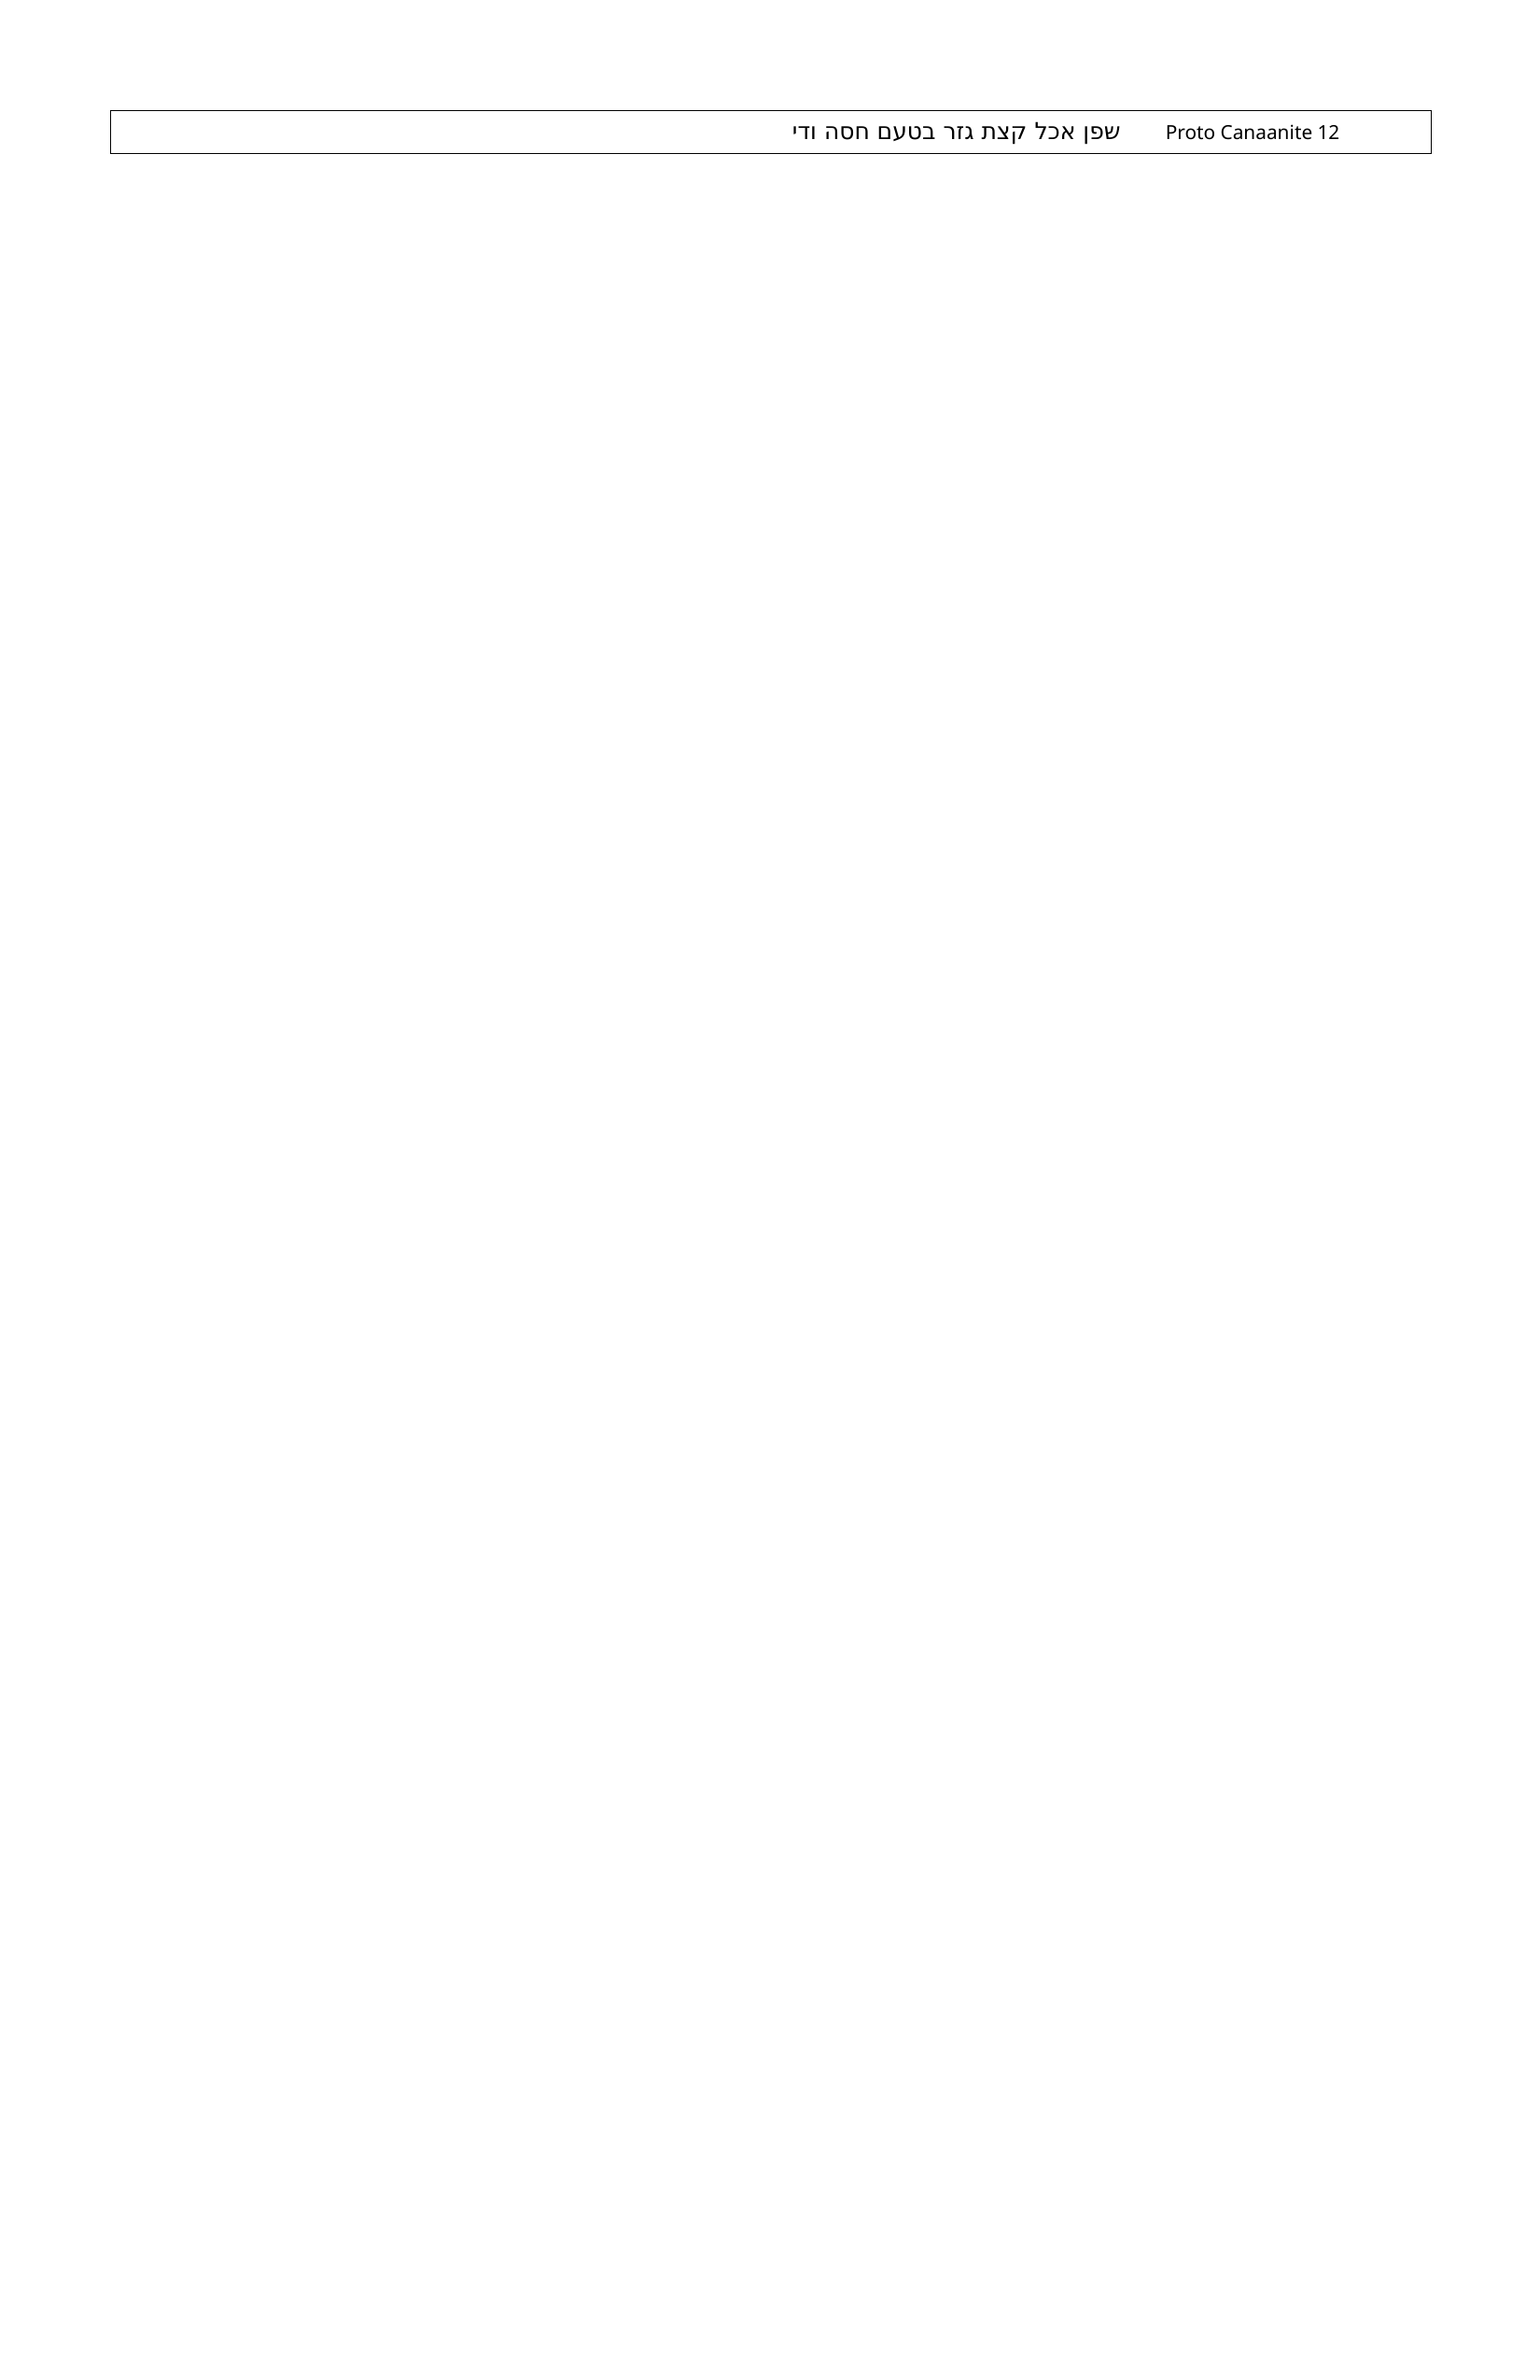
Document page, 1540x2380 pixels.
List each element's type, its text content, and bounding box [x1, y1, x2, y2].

table_cell [111, 111, 539, 153]
table_cell Proto Canaanite 12 [1160, 111, 1431, 153]
table_cell שפן אכל קצת גזר בטעם חסה ודי [539, 111, 1126, 153]
table_cell [1126, 111, 1160, 153]
